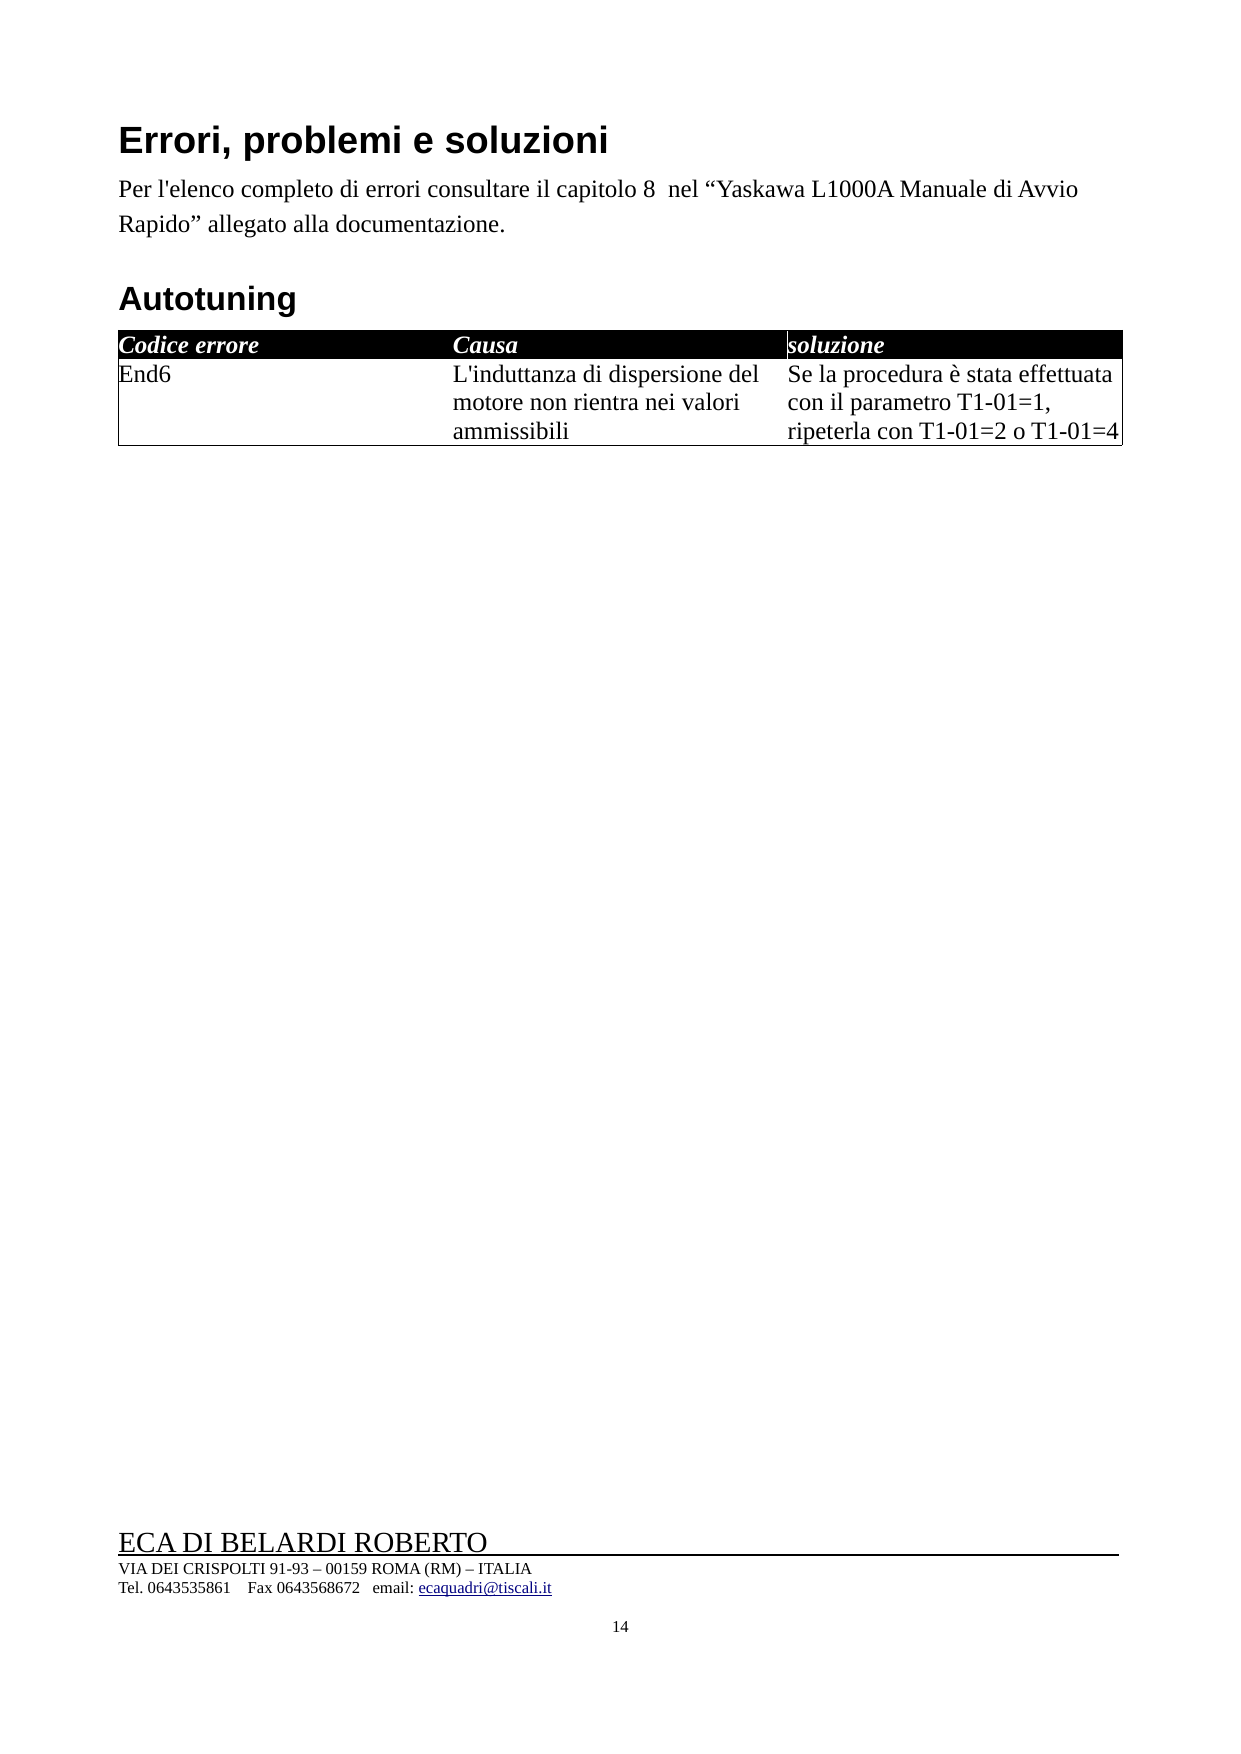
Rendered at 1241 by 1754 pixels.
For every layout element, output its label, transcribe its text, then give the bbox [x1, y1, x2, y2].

subtitle Autotuning [118, 279, 1122, 317]
text Per l'elenco completo di errori consultare il capitolo 8 nel “Yaskawa L1000A Manuale di Avvio Rapido” allegato alla documentazione. [118, 174, 1122, 237]
table_header soluzione [788, 331, 1122, 359]
table_header Codice errore [119, 331, 453, 359]
table_header Causa [453, 331, 787, 359]
subtitle Errori, problemi e soluzioni [118, 118, 1122, 162]
table_cell End6 [119, 359, 453, 445]
table_cell Se la procedura è stata effettuata con il parametro T1-01=1, ripeterla con T1-01=2 o T1-01=4 [788, 359, 1122, 445]
table_cell L'induttanza di dispersione del motore non rientra nei valori ammissibili [453, 359, 787, 445]
